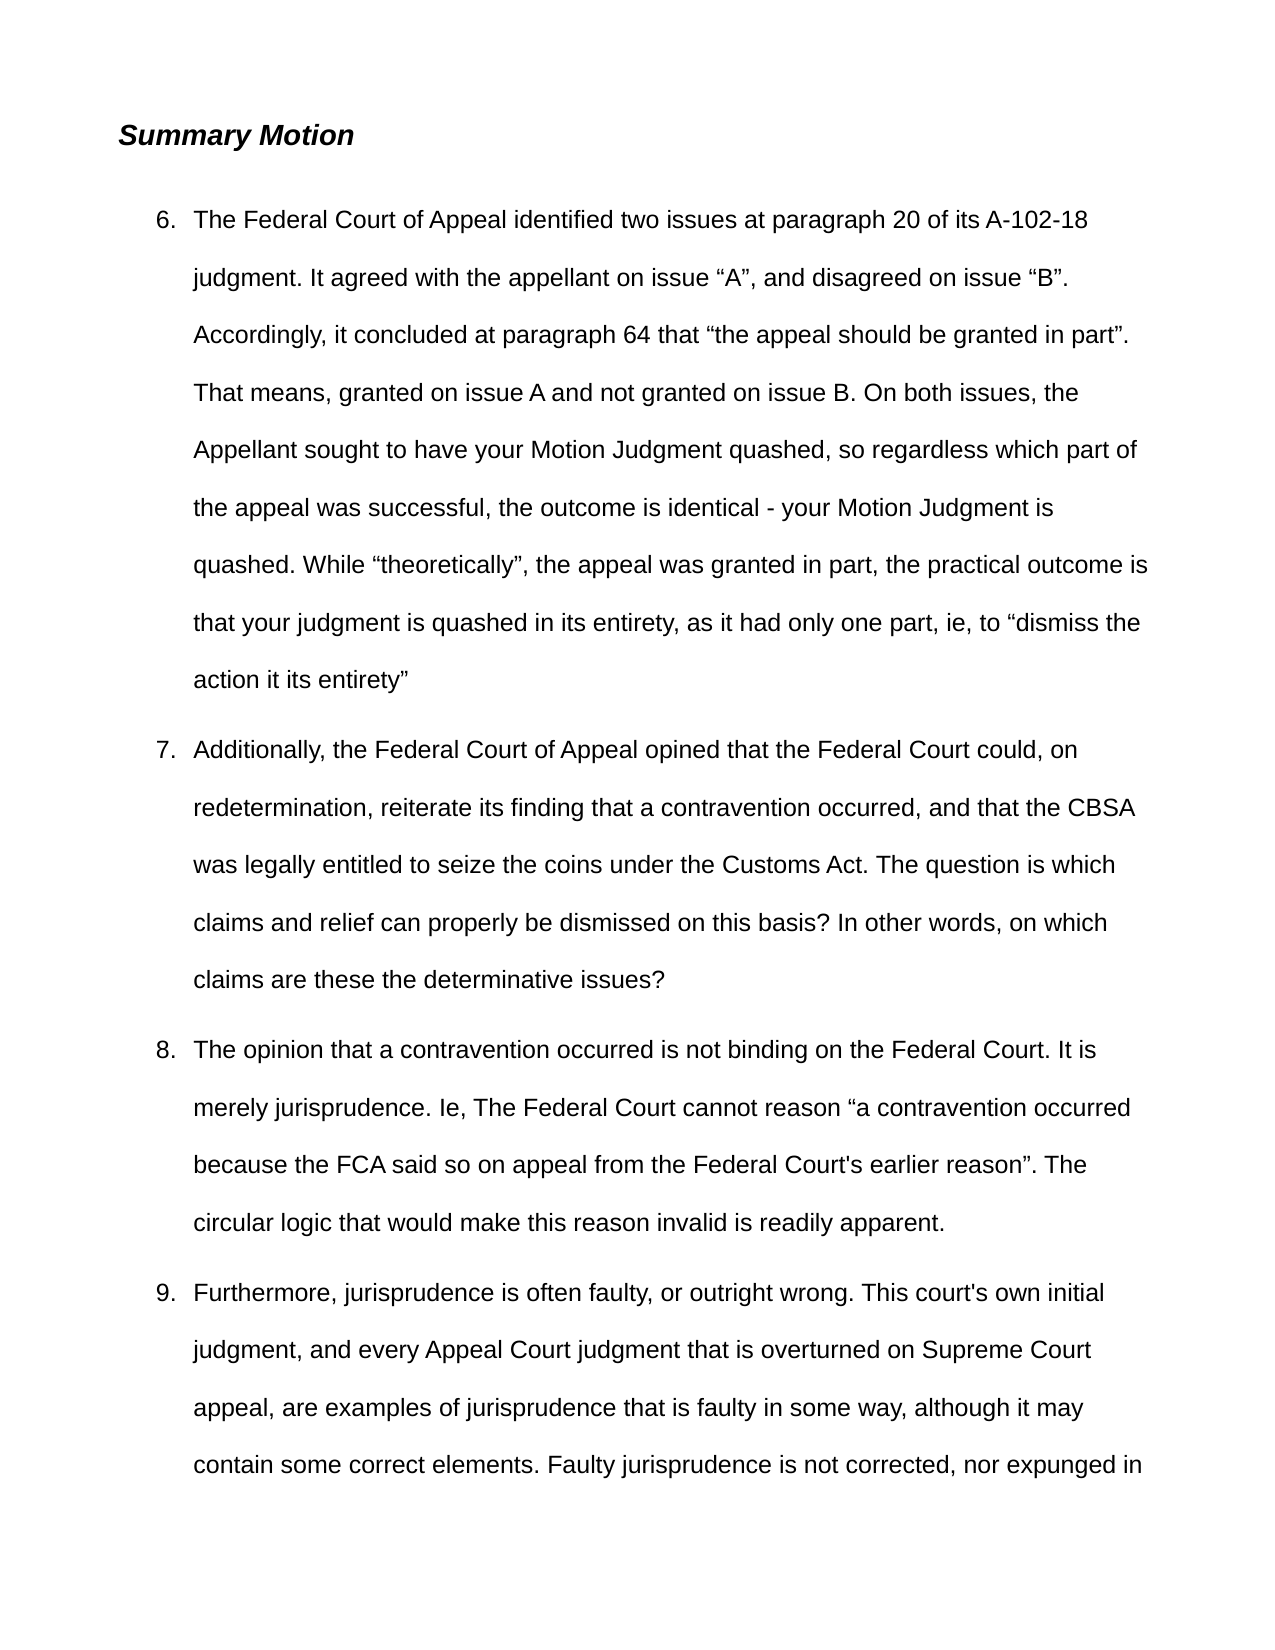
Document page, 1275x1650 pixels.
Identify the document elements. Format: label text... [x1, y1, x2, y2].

list The Federal Court of Appeal identified two issues at paragraph 20 of its A-102-18 judgment. It agreed with the appellant on issue “A”, and disagreed on issue “B”. Accordingly, it concluded at paragraph 64 that “the appeal should be granted in part”. That means, granted on issue A and not granted on issue B. On both issues, the Appellant sought to have your Motion Judgment quashed, so regardless which part of the appeal was successful, the outcome is identical - your Motion Judgment is quashed. While “theoretically”, the appeal was granted in part, the practical outcome is that your judgment is quashed in its entirety, as it had only one part, ie, to “dismiss the action it its entirety” [156, 205, 1157, 694]
subtitle Summary Motion [118, 118, 1157, 152]
list The opinion that a contravention occurred is not binding on the Federal Court. It is merely jurisprudence. Ie, The Federal Court cannot reason “a contravention occurred because the FCA said so on appeal from the Federal Court's earlier reason”. The circular logic that would make this reason invalid is readily apparent. [156, 1035, 1157, 1237]
list Furthermore, jurisprudence is often faulty, or outright wrong. This court's own initial judgment, and every Appeal Court judgment that is overturned on Supreme Court appeal, are examples of jurisprudence that is faulty in some way, although it may contain some correct elements. Faulty jurisprudence is not corrected, nor expunged in [156, 1278, 1157, 1479]
list Additionally, the Federal Court of Appeal opined that the Federal Court could, on redetermination, reiterate its finding that a contravention occurred, and that the CBSA was legally entitled to seize the coins under the Customs Act. The question is which claims and relief can properly be dismissed on this basis? In other words, on which claims are these the determinative issues? [156, 735, 1157, 994]
